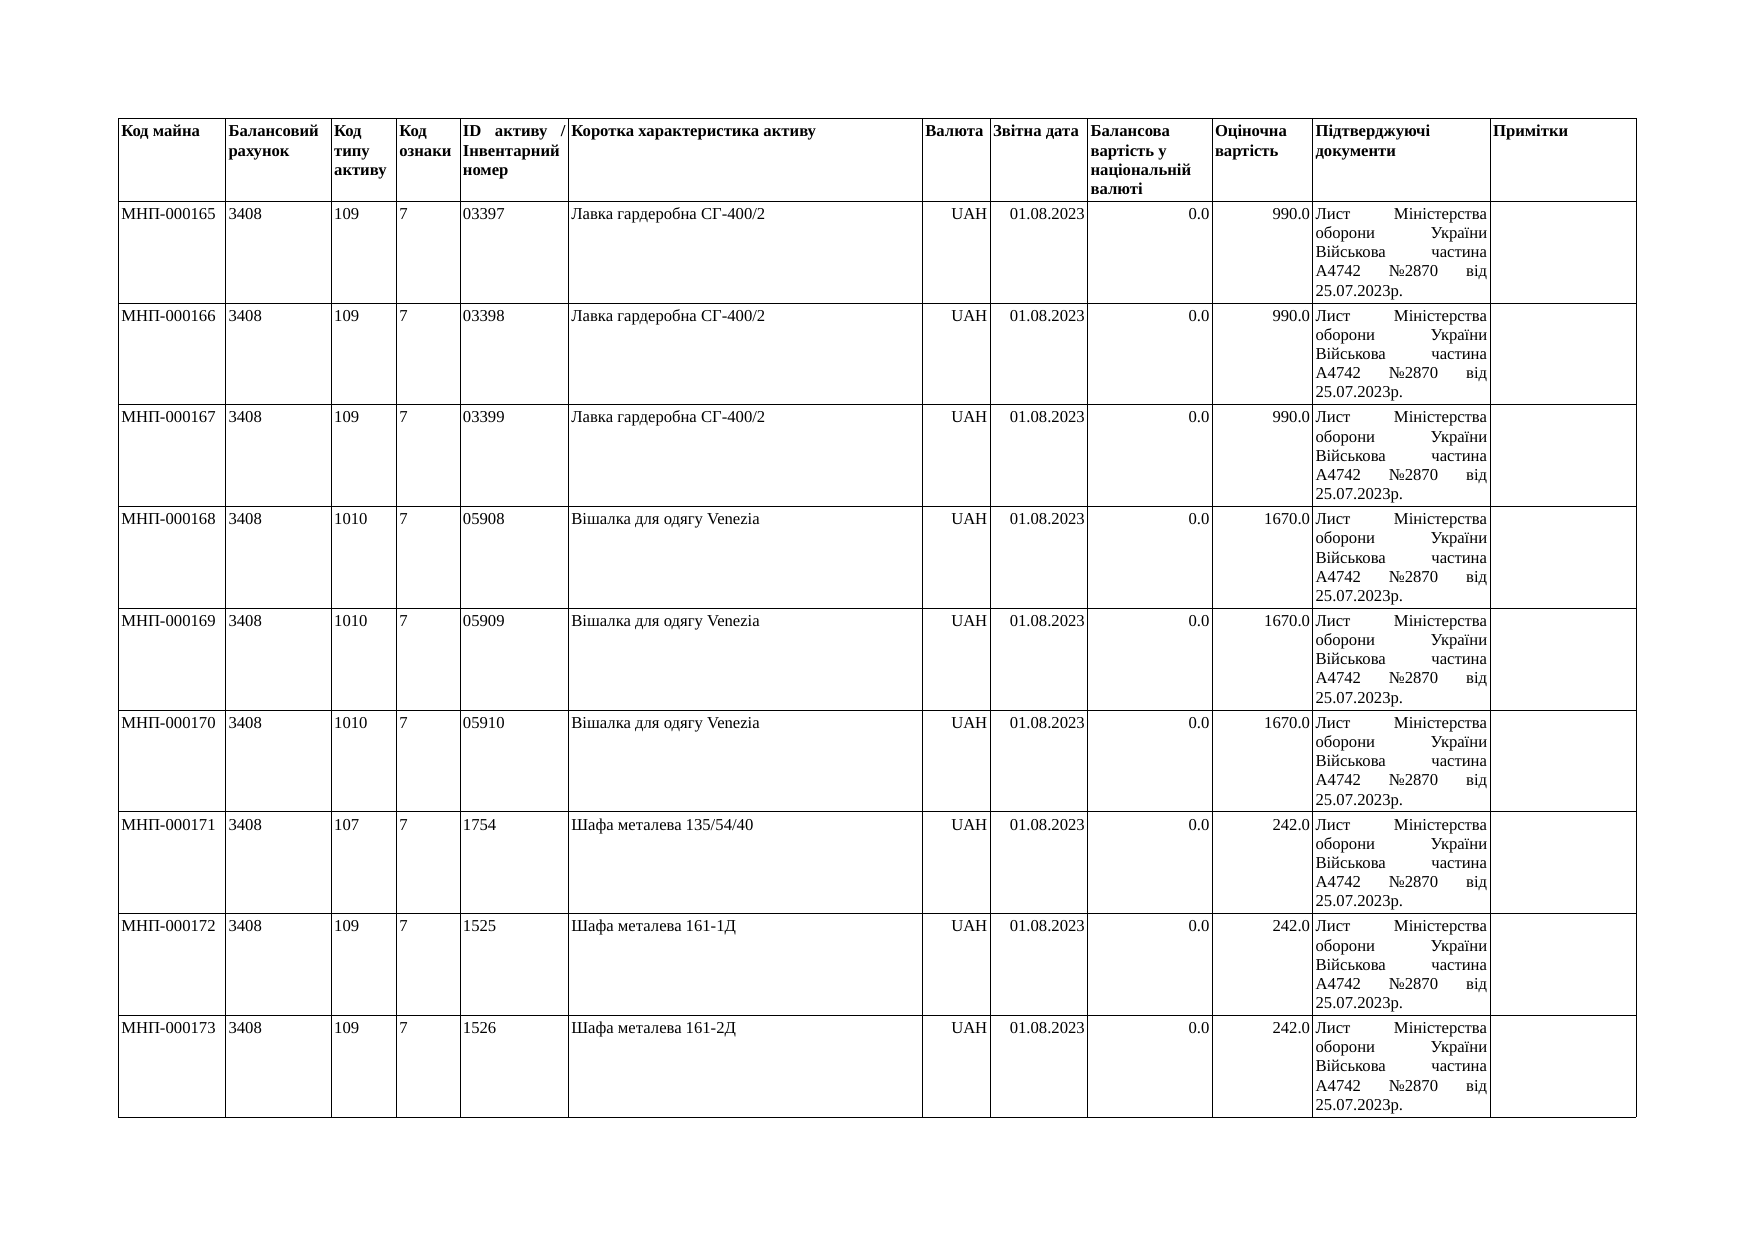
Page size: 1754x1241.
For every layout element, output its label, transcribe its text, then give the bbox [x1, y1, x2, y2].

table_cell 7 [397, 405, 460, 506]
table_cell 01.08.2023 [991, 1016, 1087, 1117]
table_cell Лист Міністерства оборони України Військова частина А4742 №2870 від 25.07.2023р. [1313, 609, 1490, 709]
table_cell 01.08.2023 [991, 202, 1087, 302]
table_cell 7 [397, 812, 460, 913]
table_header Примітки [1491, 119, 1636, 201]
table_cell [1491, 507, 1636, 608]
table_cell МНП-000165 [119, 202, 225, 302]
table_cell Вішалка для одягу Venezia [569, 711, 922, 811]
table_cell 109 [332, 202, 396, 302]
table_header Код типу активу [332, 119, 396, 201]
table_cell UAH [923, 304, 990, 404]
table_cell Лист Міністерства оборони України Військова частина А4742 №2870 від 25.07.2023р. [1313, 202, 1490, 302]
table_cell 01.08.2023 [991, 812, 1087, 913]
table_cell 1670.0 [1213, 711, 1312, 811]
table_cell 109 [332, 914, 396, 1015]
table_cell 7 [397, 202, 460, 302]
table_cell 1010 [332, 507, 396, 608]
table_cell 3408 [226, 202, 331, 302]
table_cell 3408 [226, 914, 331, 1015]
table_header ID активу / Інвентарний номер [461, 119, 568, 201]
table_cell 3408 [226, 304, 331, 404]
table_cell Шафа металева 161-2Д [569, 1016, 922, 1117]
table_cell МНП-000172 [119, 914, 225, 1015]
table_cell [1491, 609, 1636, 709]
table_cell 242.0 [1213, 914, 1312, 1015]
table_cell Лист Міністерства оборони України Військова частина А4742 №2870 від 25.07.2023р. [1313, 507, 1490, 608]
table_cell [1491, 202, 1636, 302]
table_cell 03399 [461, 405, 568, 506]
table_cell 107 [332, 812, 396, 913]
table_cell 109 [332, 304, 396, 404]
table_header Коротка характеристика активу [569, 119, 922, 201]
table_cell 3408 [226, 711, 331, 811]
table_cell Вішалка для одягу Venezia [569, 609, 922, 709]
table_cell 3408 [226, 1016, 331, 1117]
table_cell 03397 [461, 202, 568, 302]
table_cell 1010 [332, 609, 396, 709]
table_cell 0.0 [1088, 609, 1212, 709]
table_cell 990.0 [1213, 304, 1312, 404]
table_cell 0.0 [1088, 1016, 1212, 1117]
table_cell UAH [923, 1016, 990, 1117]
table_header Підтверджуючі документи [1313, 119, 1490, 201]
table_cell Лавка гардеробна СГ-400/2 [569, 202, 922, 302]
table_cell 990.0 [1213, 202, 1312, 302]
table_cell Лавка гардеробна СГ-400/2 [569, 405, 922, 506]
table_cell UAH [923, 507, 990, 608]
table_cell UAH [923, 405, 990, 506]
table_cell 3408 [226, 507, 331, 608]
table_cell МНП-000167 [119, 405, 225, 506]
table_cell МНП-000169 [119, 609, 225, 709]
table_cell 109 [332, 405, 396, 506]
table_cell [1491, 304, 1636, 404]
table_cell МНП-000168 [119, 507, 225, 608]
table_cell Лист Міністерства оборони України Військова частина А4742 №2870 від 25.07.2023р. [1313, 405, 1490, 506]
table_cell Шафа металева 135/54/40 [569, 812, 922, 913]
table_cell 01.08.2023 [991, 609, 1087, 709]
table_cell [1491, 914, 1636, 1015]
table_cell 3408 [226, 609, 331, 709]
table_header Балансова вартість у національній валюті [1088, 119, 1212, 201]
table_cell 01.08.2023 [991, 304, 1087, 404]
table_cell 3408 [226, 812, 331, 913]
table_cell Лавка гардеробна СГ-400/2 [569, 304, 922, 404]
table_cell UAH [923, 914, 990, 1015]
table_cell 1526 [461, 1016, 568, 1117]
table_header Валюта [923, 119, 990, 201]
table_header Балансовий рахунок [226, 119, 331, 201]
table_cell 05909 [461, 609, 568, 709]
table_cell 990.0 [1213, 405, 1312, 506]
table_cell 0.0 [1088, 711, 1212, 811]
table_cell 1010 [332, 711, 396, 811]
table_cell [1491, 812, 1636, 913]
table_cell [1491, 405, 1636, 506]
table_cell МНП-000166 [119, 304, 225, 404]
table_header Код майна [119, 119, 225, 201]
table_cell 01.08.2023 [991, 507, 1087, 608]
table_cell 0.0 [1088, 202, 1212, 302]
table_cell Лист Міністерства оборони України Військова частина А4742 №2870 від 25.07.2023р. [1313, 812, 1490, 913]
table_cell 1670.0 [1213, 609, 1312, 709]
table_cell [1491, 1016, 1636, 1117]
table_cell UAH [923, 609, 990, 709]
table_cell МНП-000173 [119, 1016, 225, 1117]
table_cell 7 [397, 711, 460, 811]
table_header Оціночна вартість [1213, 119, 1312, 201]
table_cell 01.08.2023 [991, 405, 1087, 506]
table_cell UAH [923, 711, 990, 811]
table_cell 242.0 [1213, 812, 1312, 913]
table_cell Вішалка для одягу Venezia [569, 507, 922, 608]
table_cell Лист Міністерства оборони України Військова частина А4742 №2870 від 25.07.2023р. [1313, 711, 1490, 811]
table_cell 1525 [461, 914, 568, 1015]
table_cell 3408 [226, 405, 331, 506]
table_header Звітна дата [991, 119, 1087, 201]
table_cell Лист Міністерства оборони України Військова частина А4742 №2870 від 25.07.2023р. [1313, 304, 1490, 404]
table_cell 7 [397, 609, 460, 709]
table_cell 7 [397, 304, 460, 404]
table_cell 1754 [461, 812, 568, 913]
table_cell 0.0 [1088, 304, 1212, 404]
table_cell Лист Міністерства оборони України Військова частина А4742 №2870 від 25.07.2023р. [1313, 914, 1490, 1015]
table_cell 01.08.2023 [991, 711, 1087, 811]
table_header Код ознаки [397, 119, 460, 201]
table_cell 05910 [461, 711, 568, 811]
table_cell UAH [923, 812, 990, 913]
table_cell 109 [332, 1016, 396, 1117]
table_cell 7 [397, 507, 460, 608]
table_cell 0.0 [1088, 507, 1212, 608]
table_cell [1491, 711, 1636, 811]
table_cell 7 [397, 914, 460, 1015]
table_cell 0.0 [1088, 914, 1212, 1015]
table_cell 0.0 [1088, 812, 1212, 913]
table_cell 7 [397, 1016, 460, 1117]
table_cell Шафа металева 161-1Д [569, 914, 922, 1015]
table_cell 05908 [461, 507, 568, 608]
table_cell МНП-000171 [119, 812, 225, 913]
table_cell 1670.0 [1213, 507, 1312, 608]
table_cell 0.0 [1088, 405, 1212, 506]
table_cell 01.08.2023 [991, 914, 1087, 1015]
table_cell МНП-000170 [119, 711, 225, 811]
table_cell UAH [923, 202, 990, 302]
table_cell 03398 [461, 304, 568, 404]
table_cell 242.0 [1213, 1016, 1312, 1117]
table_cell Лист Міністерства оборони України Військова частина А4742 №2870 від 25.07.2023р. [1313, 1016, 1490, 1117]
